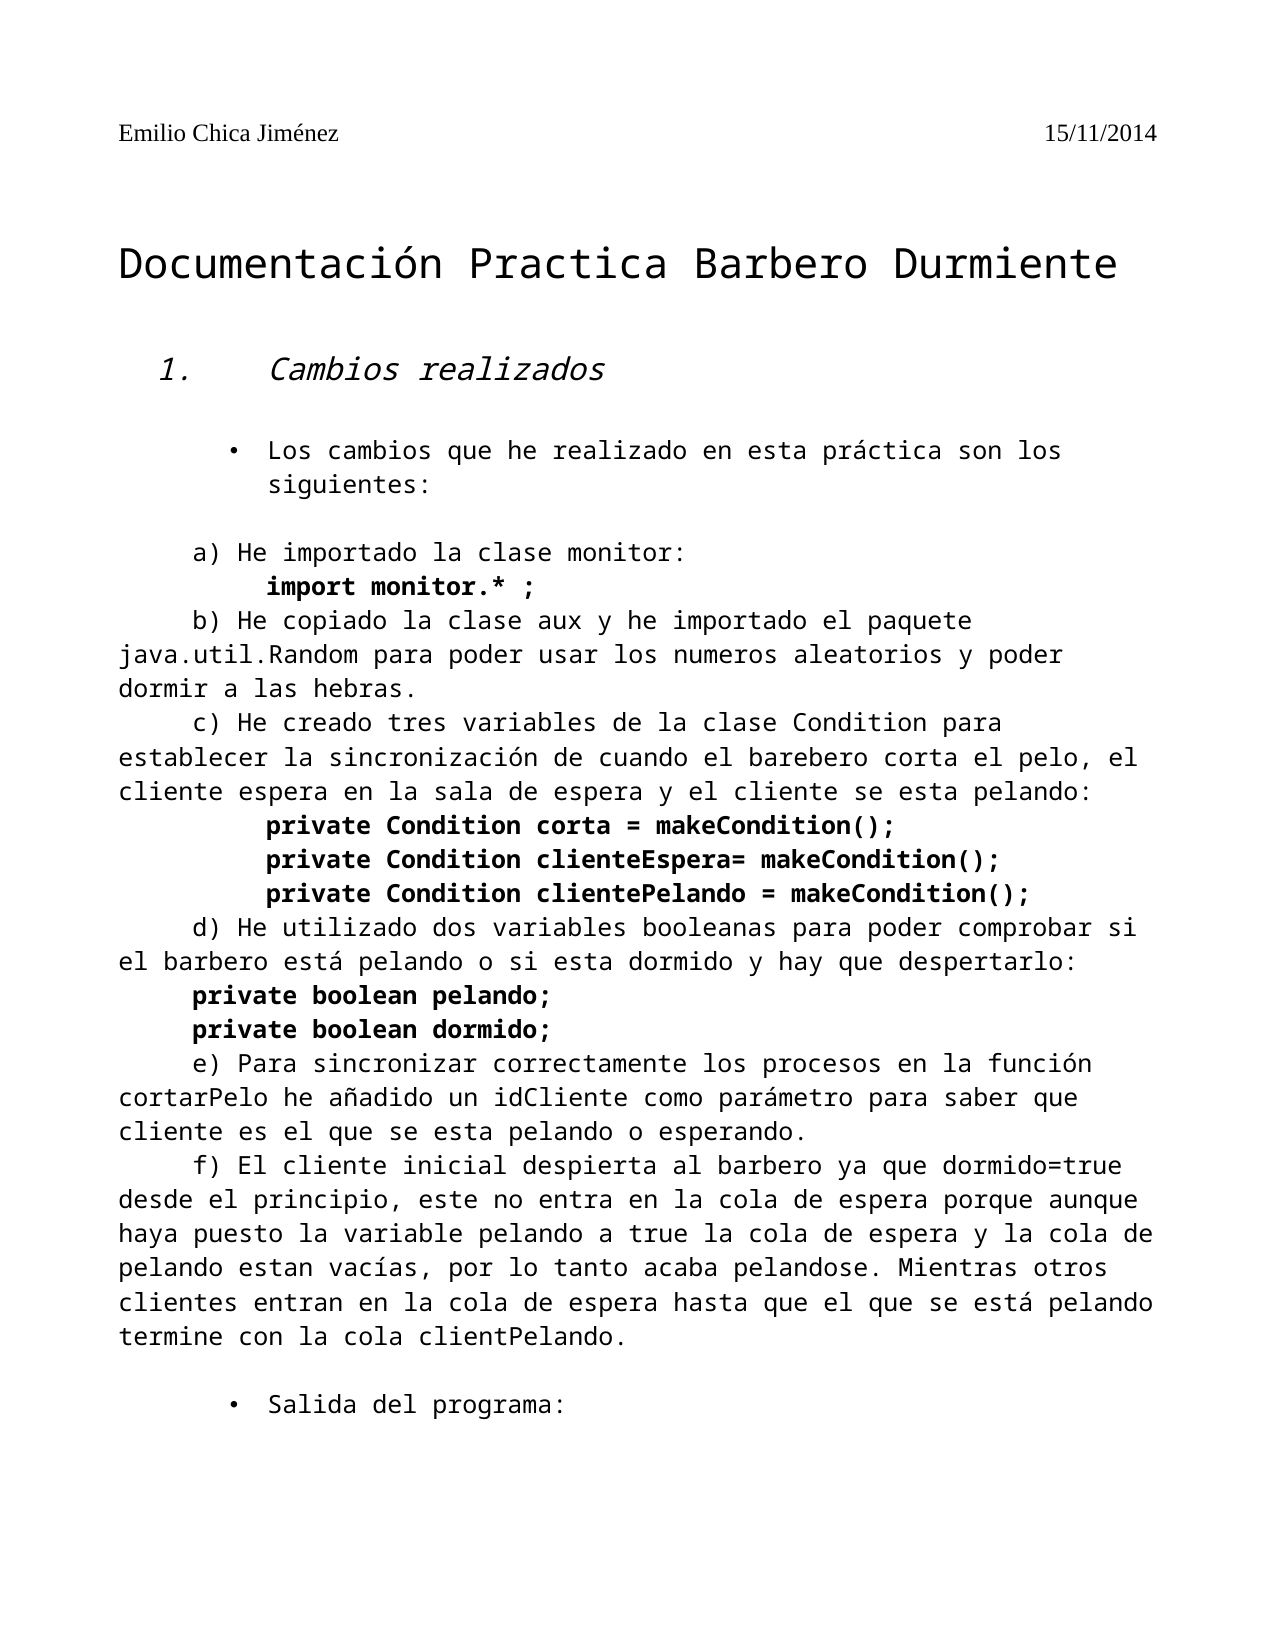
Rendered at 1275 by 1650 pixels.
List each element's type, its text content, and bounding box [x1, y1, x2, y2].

text private boolean pelando; [118, 978, 1157, 1012]
text a) He importado la clase monitor: [118, 535, 1157, 569]
text d) He utilizado dos variables booleanas para poder comprobar si el barbero está pelando o si esta dormido y hay que despertarlo: [118, 909, 1157, 978]
list Cambios realizados [156, 347, 1157, 390]
text e) Para sincronizar correctamente los procesos en la función cortarPelo he añadido un idCliente como parámetro para saber que cliente es el que se esta pelando o esperando. [118, 1046, 1157, 1148]
text b) He copiado la clase aux y he importado el paquete java.util.Random para poder usar los numeros aleatorios y poder dormir a las hebras. [118, 603, 1157, 705]
text private Condition clienteEspera= makeCondition(); [118, 841, 1157, 875]
text private Condition clientePelando = makeCondition(); [118, 875, 1157, 909]
text c) He creado tres variables de la clase Condition para establecer la sincronización de cuando el barebero corta el pelo, el cliente espera en la sala de espera y el cliente se esta pelando: [118, 705, 1157, 807]
list Salida del programa: [229, 1386, 1157, 1420]
text private Condition corta = makeCondition(); [118, 807, 1157, 841]
text Documentación Practica Barbero Durmiente [118, 234, 1157, 291]
text f) El cliente inicial despierta al barbero ya que dormido=true desde el principio, este no entra en la cola de espera porque aunque haya puesto la variable pelando a true la cola de espera y la cola de pelando estan vacías, por lo tanto acaba pelandose. Mientras otros clientes entran en la cola de espera hasta que el que se está pelando termine con la cola clientPelando. [118, 1148, 1157, 1352]
text private boolean dormido; [118, 1012, 1157, 1046]
text import monitor.* ; [118, 569, 1157, 603]
list Los cambios que he realizado en esta práctica son los siguientes: [229, 433, 1157, 501]
